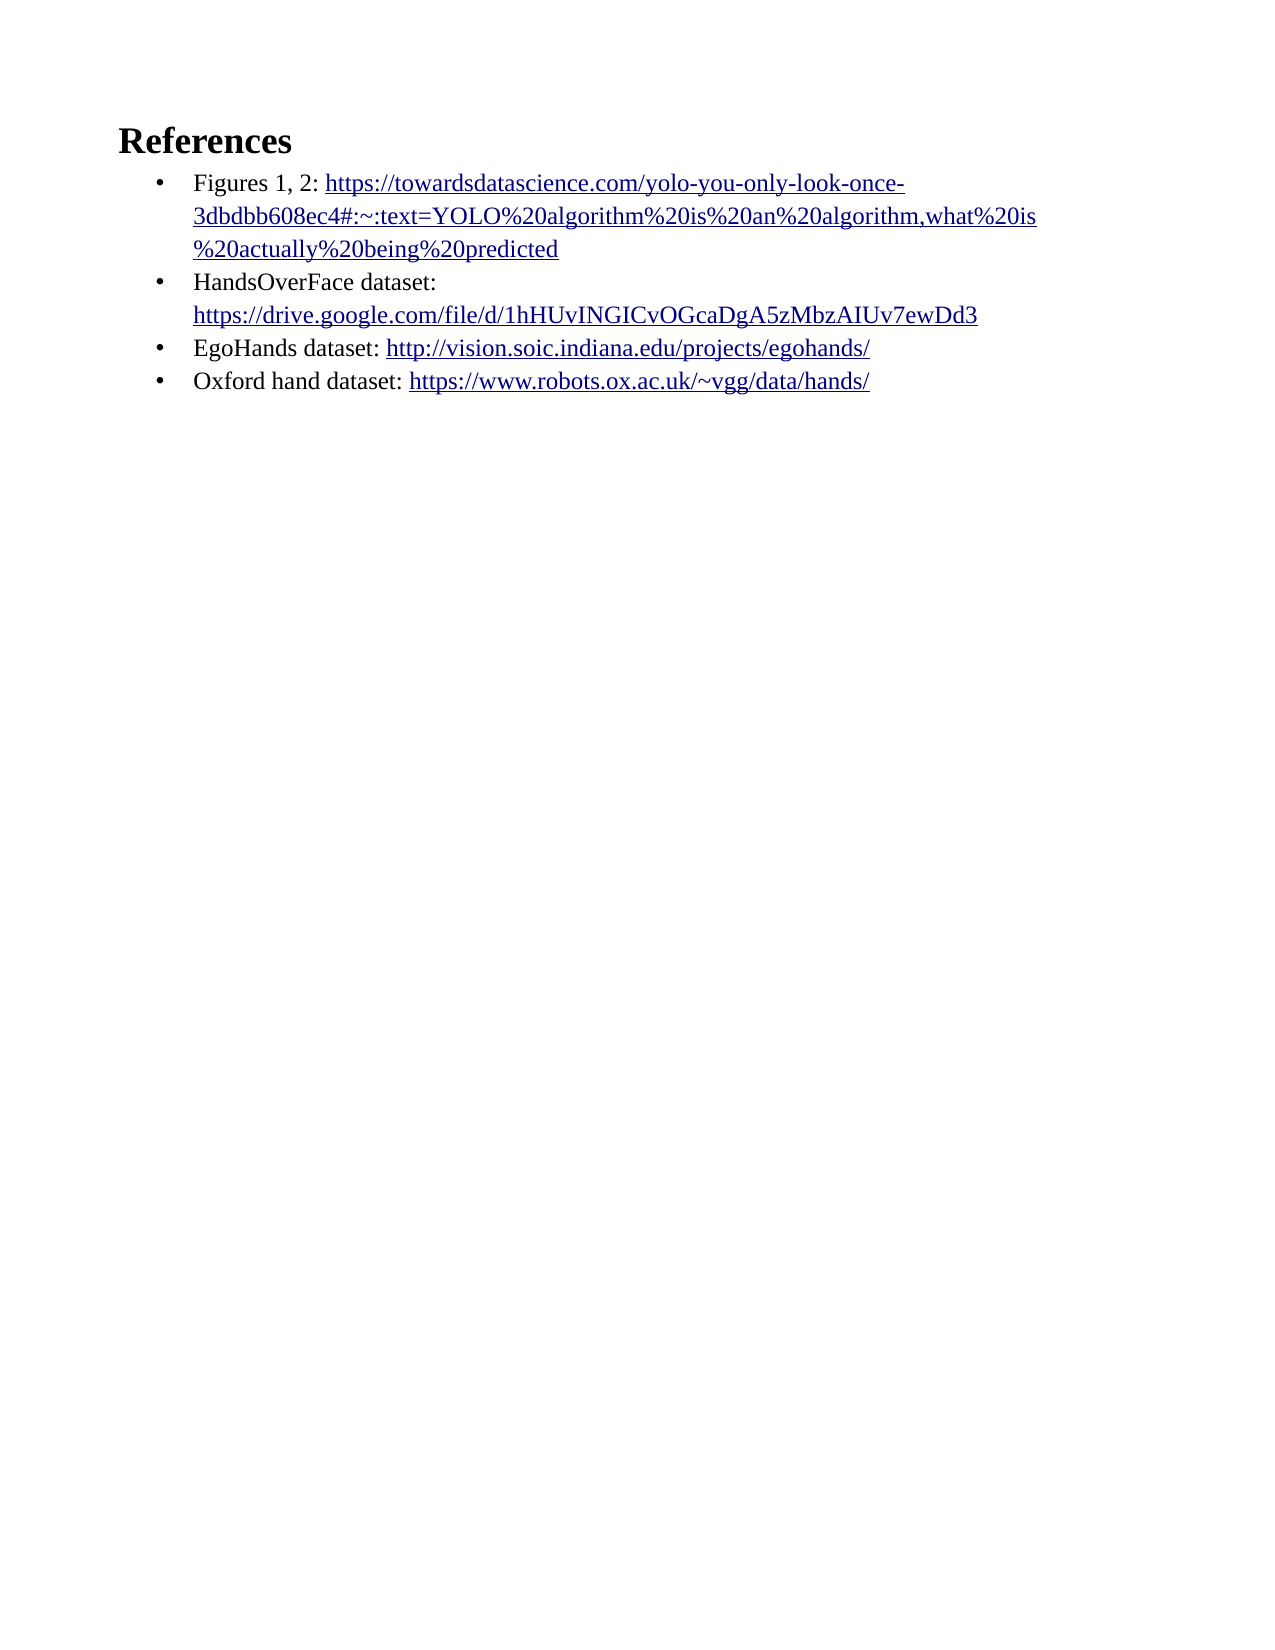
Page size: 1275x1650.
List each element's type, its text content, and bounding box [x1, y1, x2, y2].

list EgoHands dataset: http://vision.soic.indiana.edu/projects/egohands/ [156, 333, 1157, 362]
list Oxford hand dataset: https://www.robots.ox.ac.uk/~vgg/data/hands/ [156, 366, 1157, 394]
list HandsOverFace dataset: https://drive.google.com/file/d/1hHUvINGICvOGcaDgA5zMbzAIUv7ewDd3 [156, 267, 1157, 328]
list Figures 1, 2: https://towardsdatascience.com/yolo-you-only-look-once-3dbdbb608ec4#:~:text=YOLO%20algorithm%20is%20an%20algorithm,what%20is%20actually%20being%20predicted [156, 168, 1157, 262]
text References [118, 118, 1157, 161]
